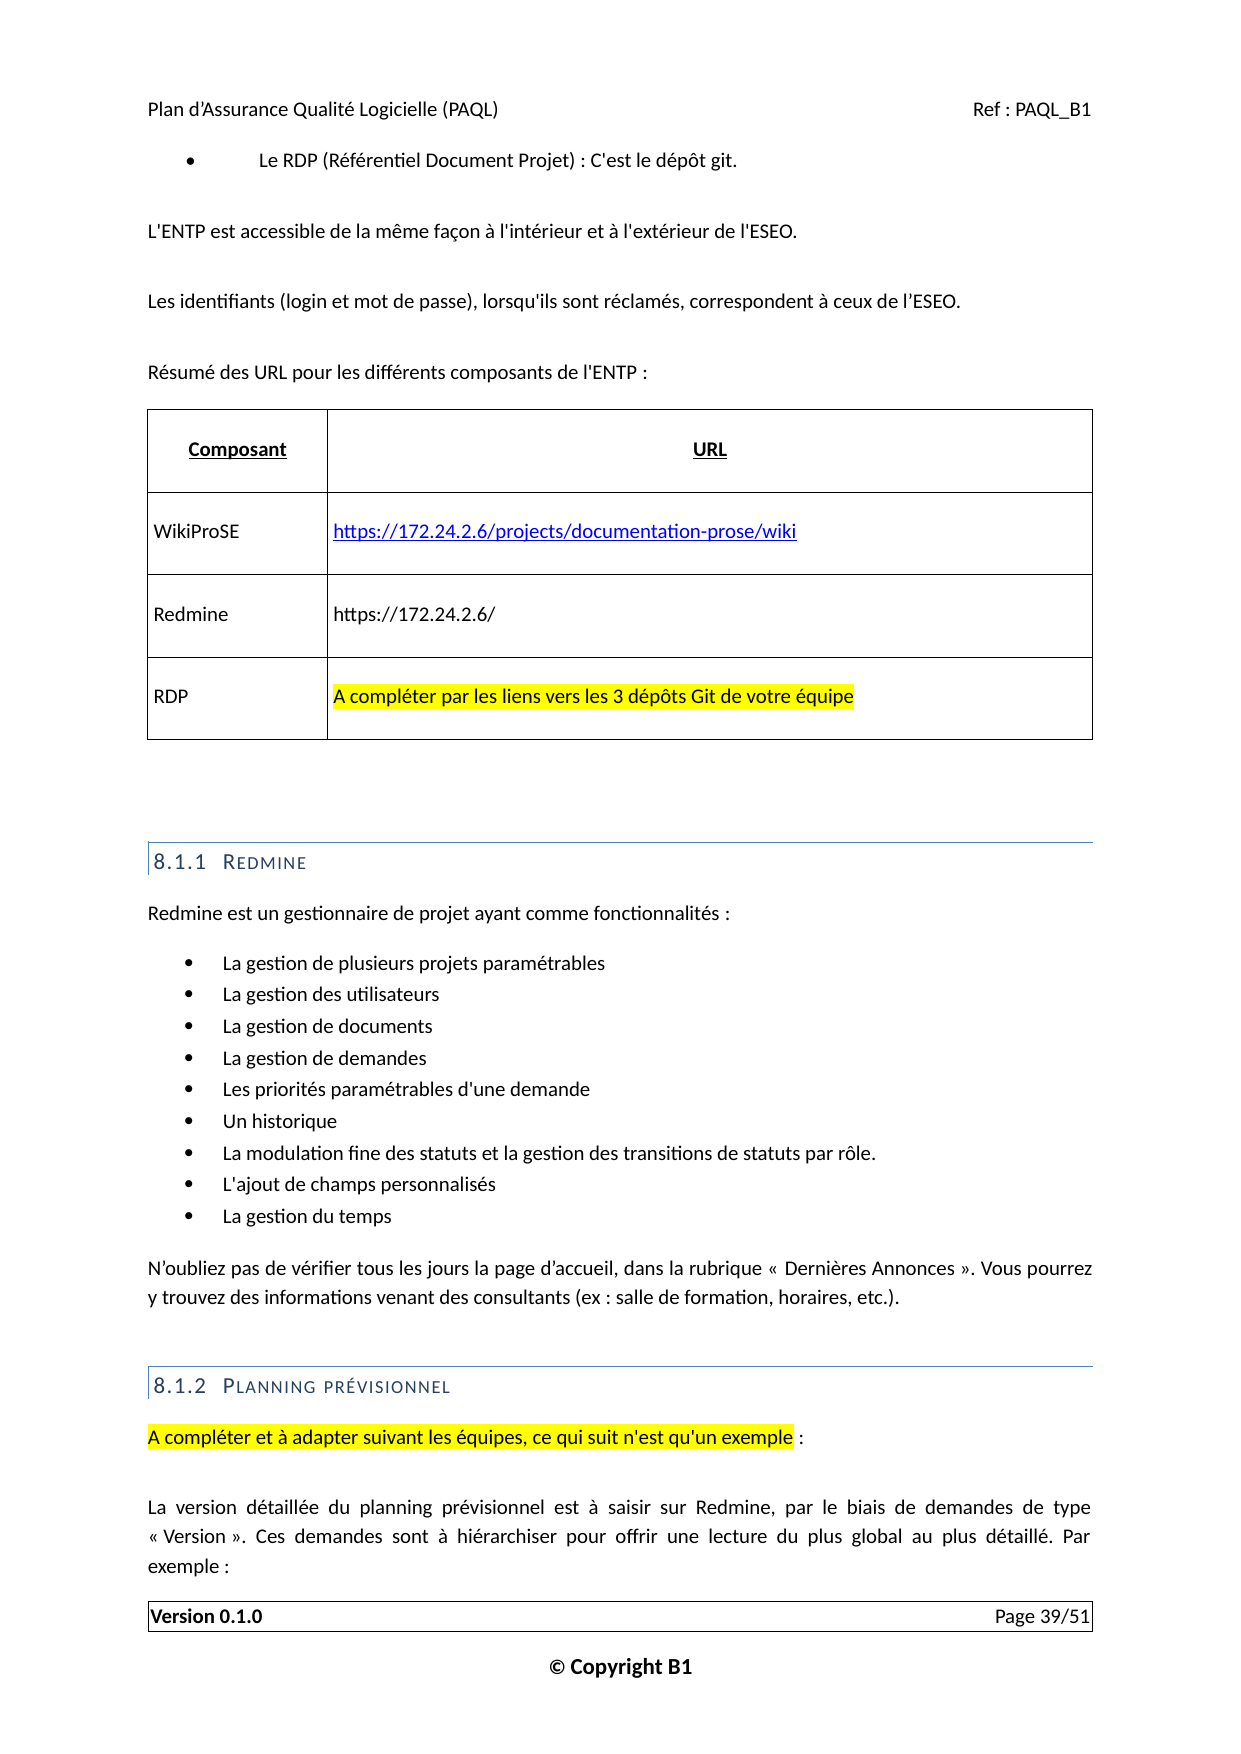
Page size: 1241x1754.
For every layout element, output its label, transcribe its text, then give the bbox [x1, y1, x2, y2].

table_cell RDP [148, 658, 327, 739]
table_cell https://172.24.2.6/ [328, 575, 1092, 657]
table_cell https://172.24.2.6/projects/documentation-prose/wiki [328, 493, 1092, 574]
list Un historique [185, 1108, 1093, 1133]
table_cell Redmine [148, 575, 327, 657]
text N’oubliez pas de vérifier tous les jours la page d’accueil, dans la rubrique « Dernières Annonces ». Vous pourrez y trouvez des informations venant des consultants (ex : salle de formation, horaires, etc.). [148, 1255, 1093, 1310]
text Résumé des URL pour les différents composants de l'ENTP : [148, 359, 1093, 384]
table_cell A compléter par les liens vers les 3 dépôts Git de votre équipe [328, 658, 1092, 739]
list La gestion du temps [185, 1203, 1093, 1228]
text Redmine est un gestionnaire de projet ayant comme fonctionnalités : [148, 900, 1093, 925]
text A compléter et à adapter suivant les équipes, ce qui suit n'est qu'un exemple : [148, 1424, 1093, 1449]
table_header Composant [148, 410, 327, 491]
text La version détaillée du planning prévisionnel est à saisir sur Redmine, par le biais de demandes de type « Version ». Ces demandes sont à hiérarchiser pour offrir une lecture du plus global au plus détaillé. Par exemple : [148, 1494, 1093, 1578]
list La gestion de demandes [185, 1045, 1093, 1070]
list L'ajout de champs personnalisés [185, 1171, 1093, 1197]
list La modulation fine des statuts et la gestion des transitions de statuts par rôle. [185, 1140, 1093, 1165]
list La gestion de documents [185, 1013, 1093, 1038]
list Planning prévisionnel [149, 1367, 1093, 1399]
list Le RDP (Référentiel Document Projet) : C'est le dépôt git. [185, 148, 1093, 173]
list Les priorités paramétrables d'une demande [185, 1076, 1093, 1102]
text Les identifiants (login et mot de passe), lorsqu'ils sont réclamés, correspondent à ceux de l’ESEO. [148, 289, 1093, 314]
list La gestion des utilisateurs [185, 981, 1093, 1007]
list La gestion de plusieurs projets paramétrables [185, 950, 1093, 975]
list Redmine [149, 843, 1093, 875]
table_cell WikiProSE [148, 493, 327, 574]
table_header URL [328, 410, 1092, 491]
text L'ENTP est accessible de la même façon à l'intérieur et à l'extérieur de l'ESEO. [148, 218, 1093, 244]
